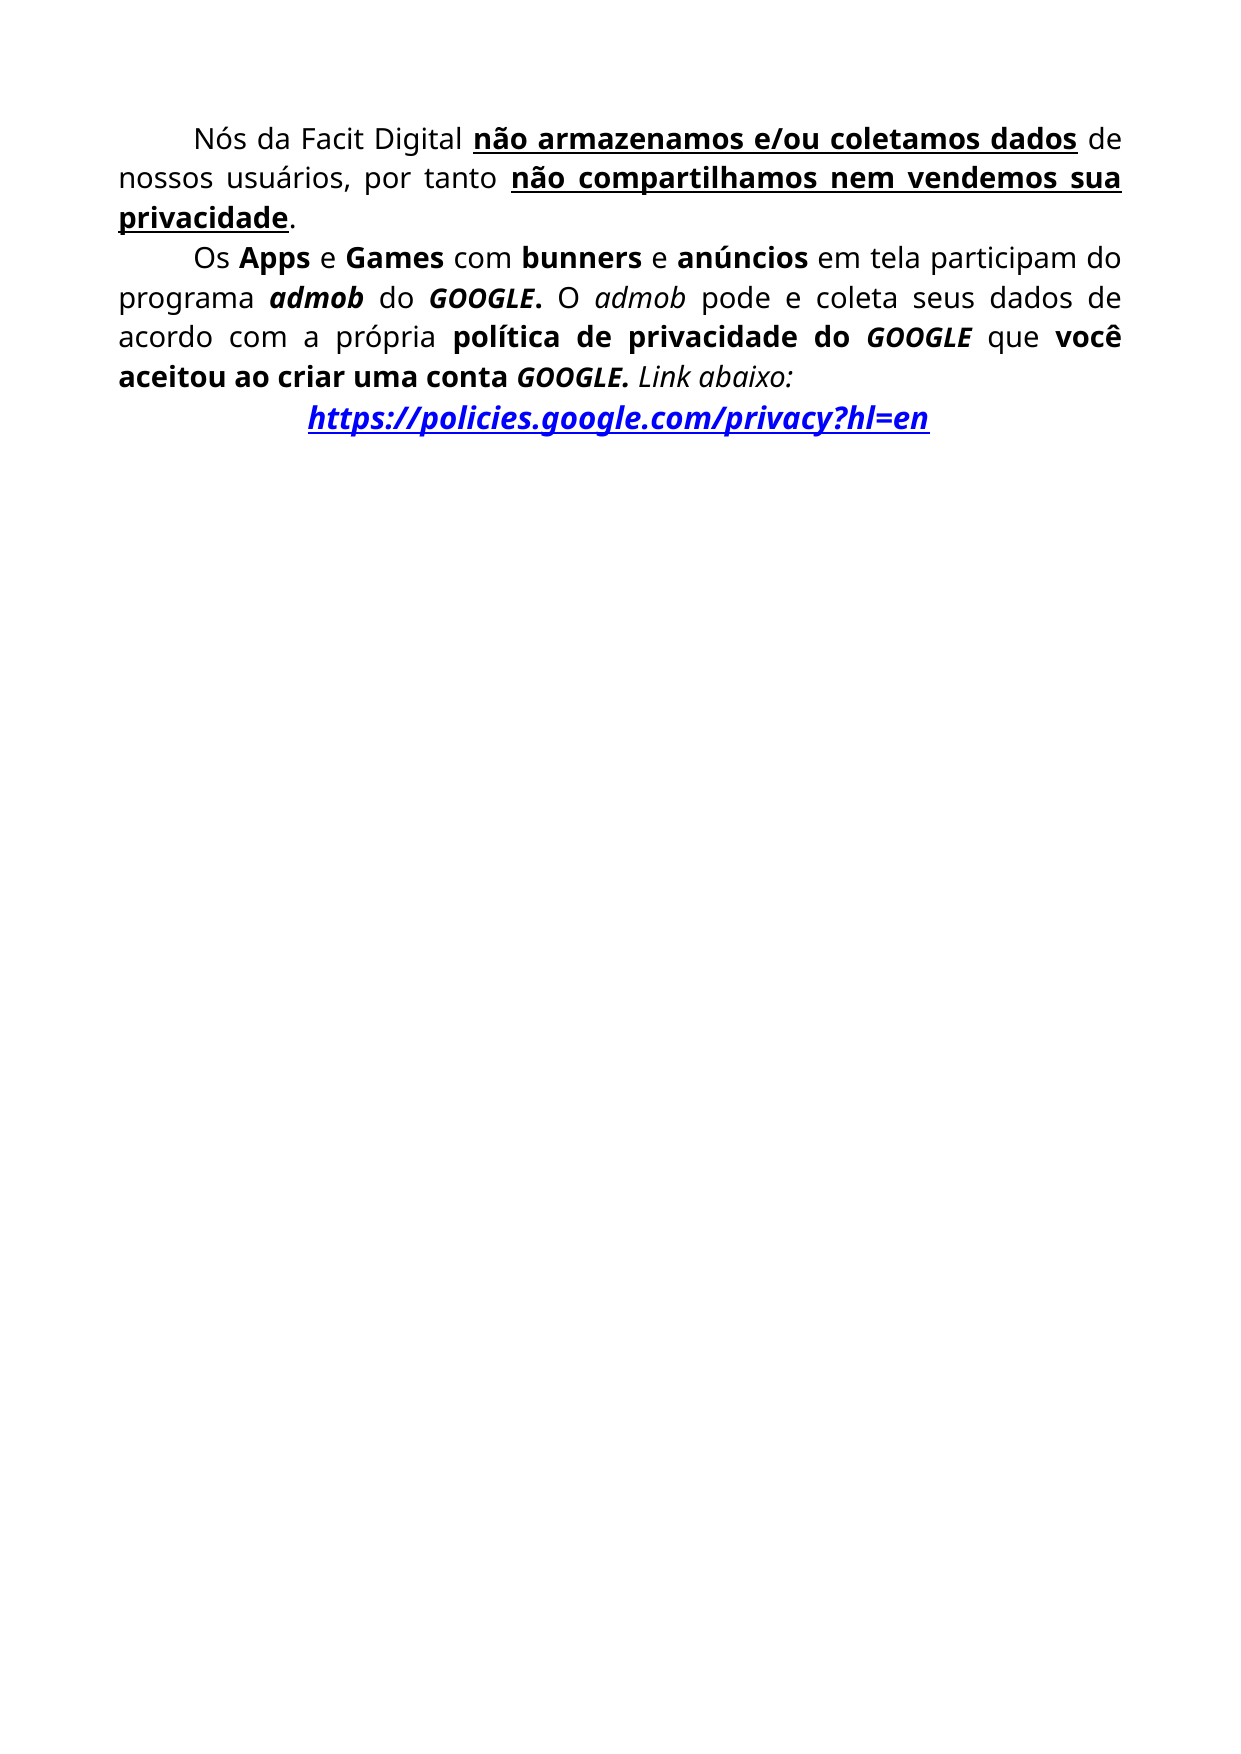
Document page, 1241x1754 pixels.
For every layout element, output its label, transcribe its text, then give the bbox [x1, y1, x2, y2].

text https://policies.google.com/privacy?hl=en [118, 396, 1122, 438]
text Nós da Facit Digital não armazenamos e/ou coletamos dados de nossos usuários, por tanto não compartilhamos nem vendemos sua privacidade. [118, 118, 1122, 237]
text Os Apps e Games com bunners e anúncios em tela participam do programa admob do GOOGLE. O admob pode e coleta seus dados de acordo com a própria política de privacidade do GOOGLE que você aceitou ao criar uma conta GOOGLE. Link abaixo: [118, 237, 1122, 396]
